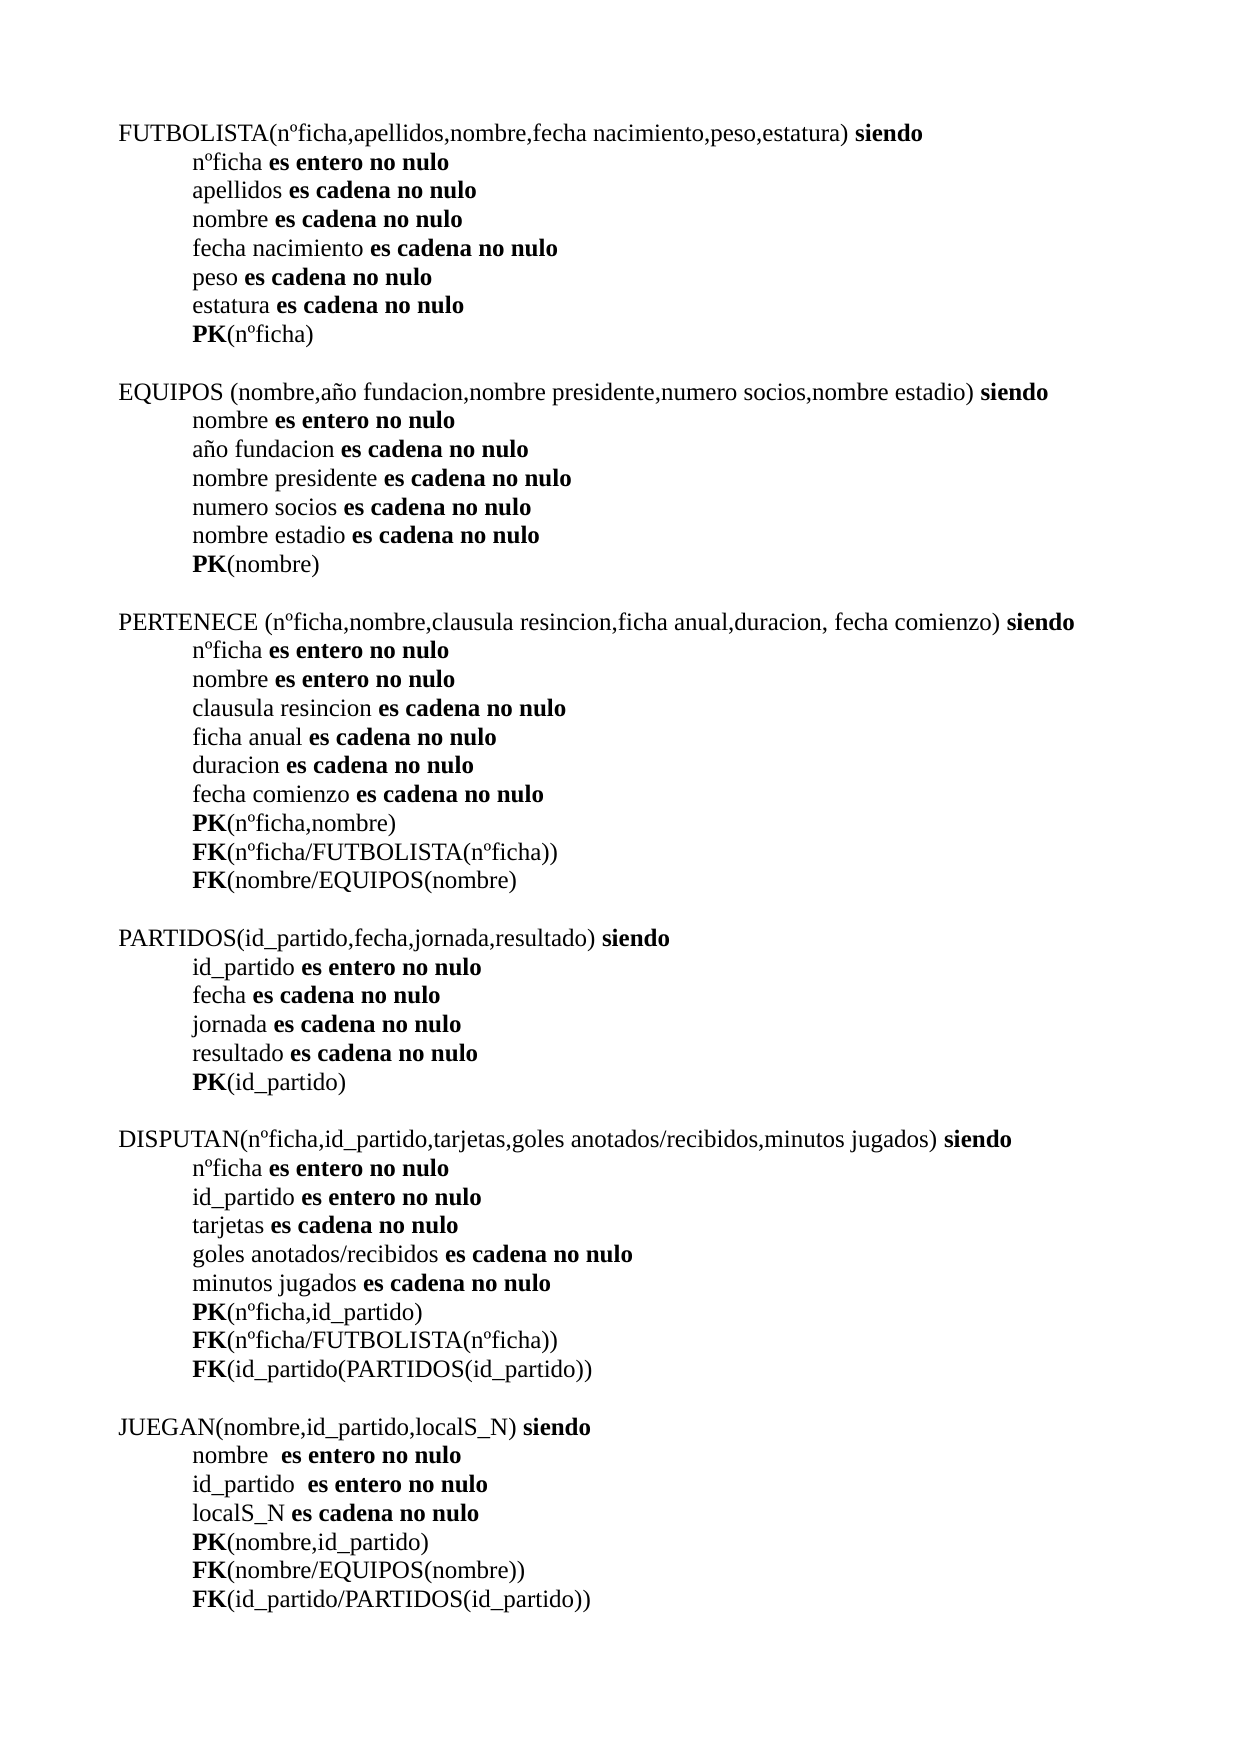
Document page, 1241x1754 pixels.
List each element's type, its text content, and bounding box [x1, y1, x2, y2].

text nºficha es entero no nulo [118, 636, 1122, 664]
text PK(id_partido) [118, 1067, 1122, 1096]
text fecha es cadena no nulo [118, 981, 1122, 1009]
text FK(id_partido(PARTIDOS(id_partido)) [118, 1354, 1122, 1383]
text nºficha es entero no nulo [118, 147, 1122, 176]
text JUEGAN(nombre,id_partido,localS_N) siendo [118, 1412, 1122, 1441]
text EQUIPOS (nombre,año fundacion,nombre presidente,numero socios,nombre estadio) siendo [118, 377, 1122, 406]
text FK(nombre/EQUIPOS(nombre) [118, 866, 1122, 894]
text ficha anual es cadena no nulo [118, 722, 1122, 751]
text año fundacion es cadena no nulo [118, 434, 1122, 463]
text nombre presidente es cadena no nulo [118, 463, 1122, 492]
text peso es cadena no nulo [118, 262, 1122, 291]
text nombre es entero no nulo [118, 406, 1122, 434]
text FK(id_partido/PARTIDOS(id_partido)) [118, 1584, 1122, 1613]
text fecha nacimiento es cadena no nulo [118, 233, 1122, 262]
text tarjetas es cadena no nulo [118, 1211, 1122, 1239]
text FUTBOLISTA(nºficha,apellidos,nombre,fecha nacimiento,peso,estatura) siendo [118, 118, 1122, 147]
text PK(nºficha,id_partido) [118, 1297, 1122, 1326]
text goles anotados/recibidos es cadena no nulo [118, 1239, 1122, 1268]
text nºficha es entero no nulo [118, 1153, 1122, 1182]
text duracion es cadena no nulo [118, 751, 1122, 779]
text PK(nºficha) [118, 319, 1122, 348]
text PK(nombre) [118, 549, 1122, 578]
text PK(nombre,id_partido) [118, 1527, 1122, 1556]
text FK(nombre/EQUIPOS(nombre)) [118, 1556, 1122, 1584]
text clausula resincion es cadena no nulo [118, 693, 1122, 722]
text estatura es cadena no nulo [118, 291, 1122, 319]
text nombre es entero no nulo [118, 664, 1122, 693]
text PARTIDOS(id_partido,fecha,jornada,resultado) siendo [118, 923, 1122, 952]
text id_partido es entero no nulo [118, 1182, 1122, 1211]
text id_partido es entero no nulo [118, 1469, 1122, 1498]
text localS_N es cadena no nulo [118, 1498, 1122, 1527]
text resultado es cadena no nulo [118, 1038, 1122, 1067]
text apellidos es cadena no nulo [118, 176, 1122, 204]
text jornada es cadena no nulo [118, 1009, 1122, 1038]
text PERTENECE (nºficha,nombre,clausula resincion,ficha anual,duracion, fecha comienzo) siendo [118, 607, 1122, 636]
text minutos jugados es cadena no nulo [118, 1268, 1122, 1297]
text FK(nºficha/FUTBOLISTA(nºficha)) [118, 1326, 1122, 1354]
text fecha comienzo es cadena no nulo [118, 779, 1122, 808]
text FK(nºficha/FUTBOLISTA(nºficha)) [118, 837, 1122, 866]
text PK(nºficha,nombre) [118, 808, 1122, 837]
text numero socios es cadena no nulo [118, 492, 1122, 521]
text DISPUTAN(nºficha,id_partido,tarjetas,goles anotados/recibidos,minutos jugados) siendo [118, 1124, 1122, 1153]
text nombre es cadena no nulo [118, 204, 1122, 233]
text nombre estadio es cadena no nulo [118, 521, 1122, 549]
text nombre es entero no nulo [118, 1441, 1122, 1469]
text id_partido es entero no nulo [118, 952, 1122, 981]
